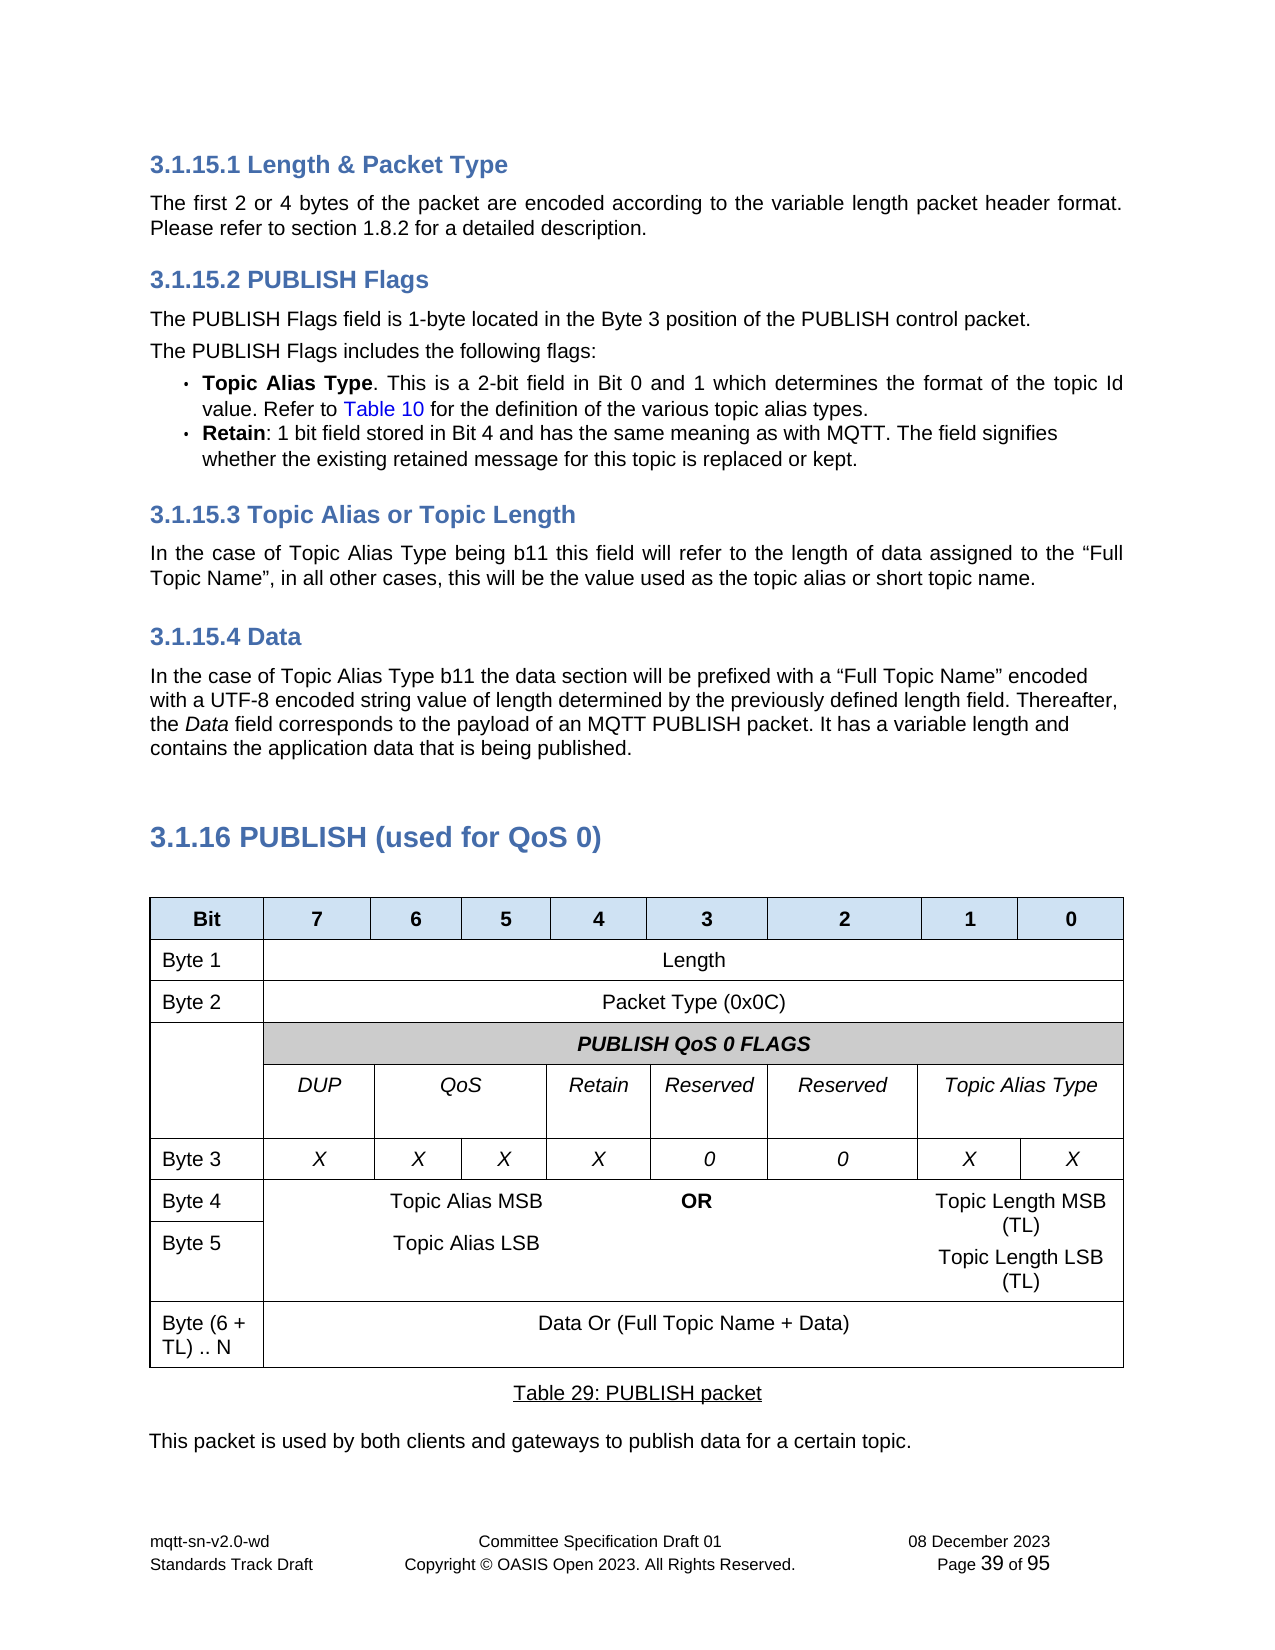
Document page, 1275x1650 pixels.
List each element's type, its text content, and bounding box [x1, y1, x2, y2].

subtitle 3.1.15.2 PUBLISH Flags [150, 265, 1124, 294]
subtitle 3.1.15.3 Topic Alias or Topic Length [150, 500, 1124, 529]
table_cell Retain [547, 1065, 650, 1138]
table_cell Topic Alias LSB [264, 1221, 669, 1301]
table_cell X [1021, 1139, 1123, 1179]
table_header 3 [647, 898, 767, 939]
table_cell QoS [375, 1065, 546, 1138]
table_cell X [462, 1139, 546, 1179]
table_cell Packet Type (0x0C) [264, 981, 1123, 1022]
table_cell X [918, 1139, 1020, 1179]
table_cell OR [669, 1180, 917, 1301]
subtitle 3.1.16 PUBLISH (used for QoS 0) [150, 820, 1125, 854]
list Topic Alias Type. This is a 2-bit field in Bit 0 and 1 which determines the format of the topic Id value. Refer to Table 10 for the definition of the various topic alias types. [181, 371, 1124, 421]
text In the case of Topic Alias Type being b11 this field will refer to the length of data assigned to the “Full Topic Name”, in all other cases, this will be the value used as the topic alias or short topic name. [150, 541, 1124, 590]
subtitle 3.1.15.4 Data [150, 622, 1124, 651]
table_header 6 [371, 898, 461, 939]
table_header 7 [264, 898, 370, 939]
text Table 29: PUBLISH packet [150, 1380, 1125, 1404]
table_cell Length [264, 940, 1123, 980]
table_cell Byte 2 [151, 981, 263, 1022]
table_cell 0 [768, 1139, 917, 1179]
table_cell Byte 5 [151, 1222, 263, 1301]
table_header 0 [1018, 898, 1123, 939]
table_header 5 [462, 898, 550, 939]
table_cell [151, 1023, 263, 1138]
text The PUBLISH Flags field is 1-byte located in the Byte 3 position of the PUBLISH control packet. [150, 307, 1124, 331]
table_cell Data Or (Full Topic Name + Data) [264, 1302, 1123, 1367]
subtitle 3.1.15.1 Length & Packet Type [150, 150, 1124, 179]
table_cell Topic Length MSB (TL) Topic Length LSB (TL) [917, 1180, 1123, 1301]
table_cell X [264, 1139, 374, 1179]
text In the case of Topic Alias Type b11 the data section will be prefixed with a “Full Topic Name” encoded with a UTF-8 encoded string value of length determined by the previously defined length field. Thereafter, the Data field corresponds to the payload of an MQTT PUBLISH packet. It has a variable length and contains the application data that is being published. [150, 663, 1125, 759]
table_cell Topic Alias MSB [264, 1180, 669, 1221]
table_cell Topic Alias Type [918, 1065, 1123, 1138]
table_cell Reserved [768, 1065, 917, 1138]
text The first 2 or 4 bytes of the packet are encoded according to the variable length packet header format. Please refer to section 1.8.2 for a detailed description. [150, 191, 1124, 240]
text This packet is used by both clients and gateways to publish data for a certain topic. [148, 1429, 1124, 1453]
table_cell Byte (6 + TL) .. N [151, 1302, 263, 1367]
table_cell PUBLISH QoS 0 FLAGS [264, 1023, 1123, 1064]
list Retain: 1 bit field stored in Bit 4 and has the same meaning as with MQTT. The field signifies whether the existing retained message for this topic is replaced or kept. [181, 421, 1124, 470]
table_cell Reserved [651, 1065, 767, 1138]
text The PUBLISH Flags includes the following flags: [150, 339, 1124, 363]
table_cell DUP [264, 1065, 374, 1138]
table_header 2 [768, 898, 921, 939]
table_cell X [375, 1139, 461, 1179]
table_header 1 [922, 898, 1017, 939]
table_cell Byte 1 [151, 940, 263, 980]
table_cell Byte 3 [151, 1139, 263, 1179]
table_cell 0 [651, 1139, 767, 1179]
table_cell Byte 4 [151, 1180, 263, 1221]
table_cell X [547, 1139, 650, 1179]
table_header 4 [551, 898, 646, 939]
table_header Bit [151, 898, 263, 939]
